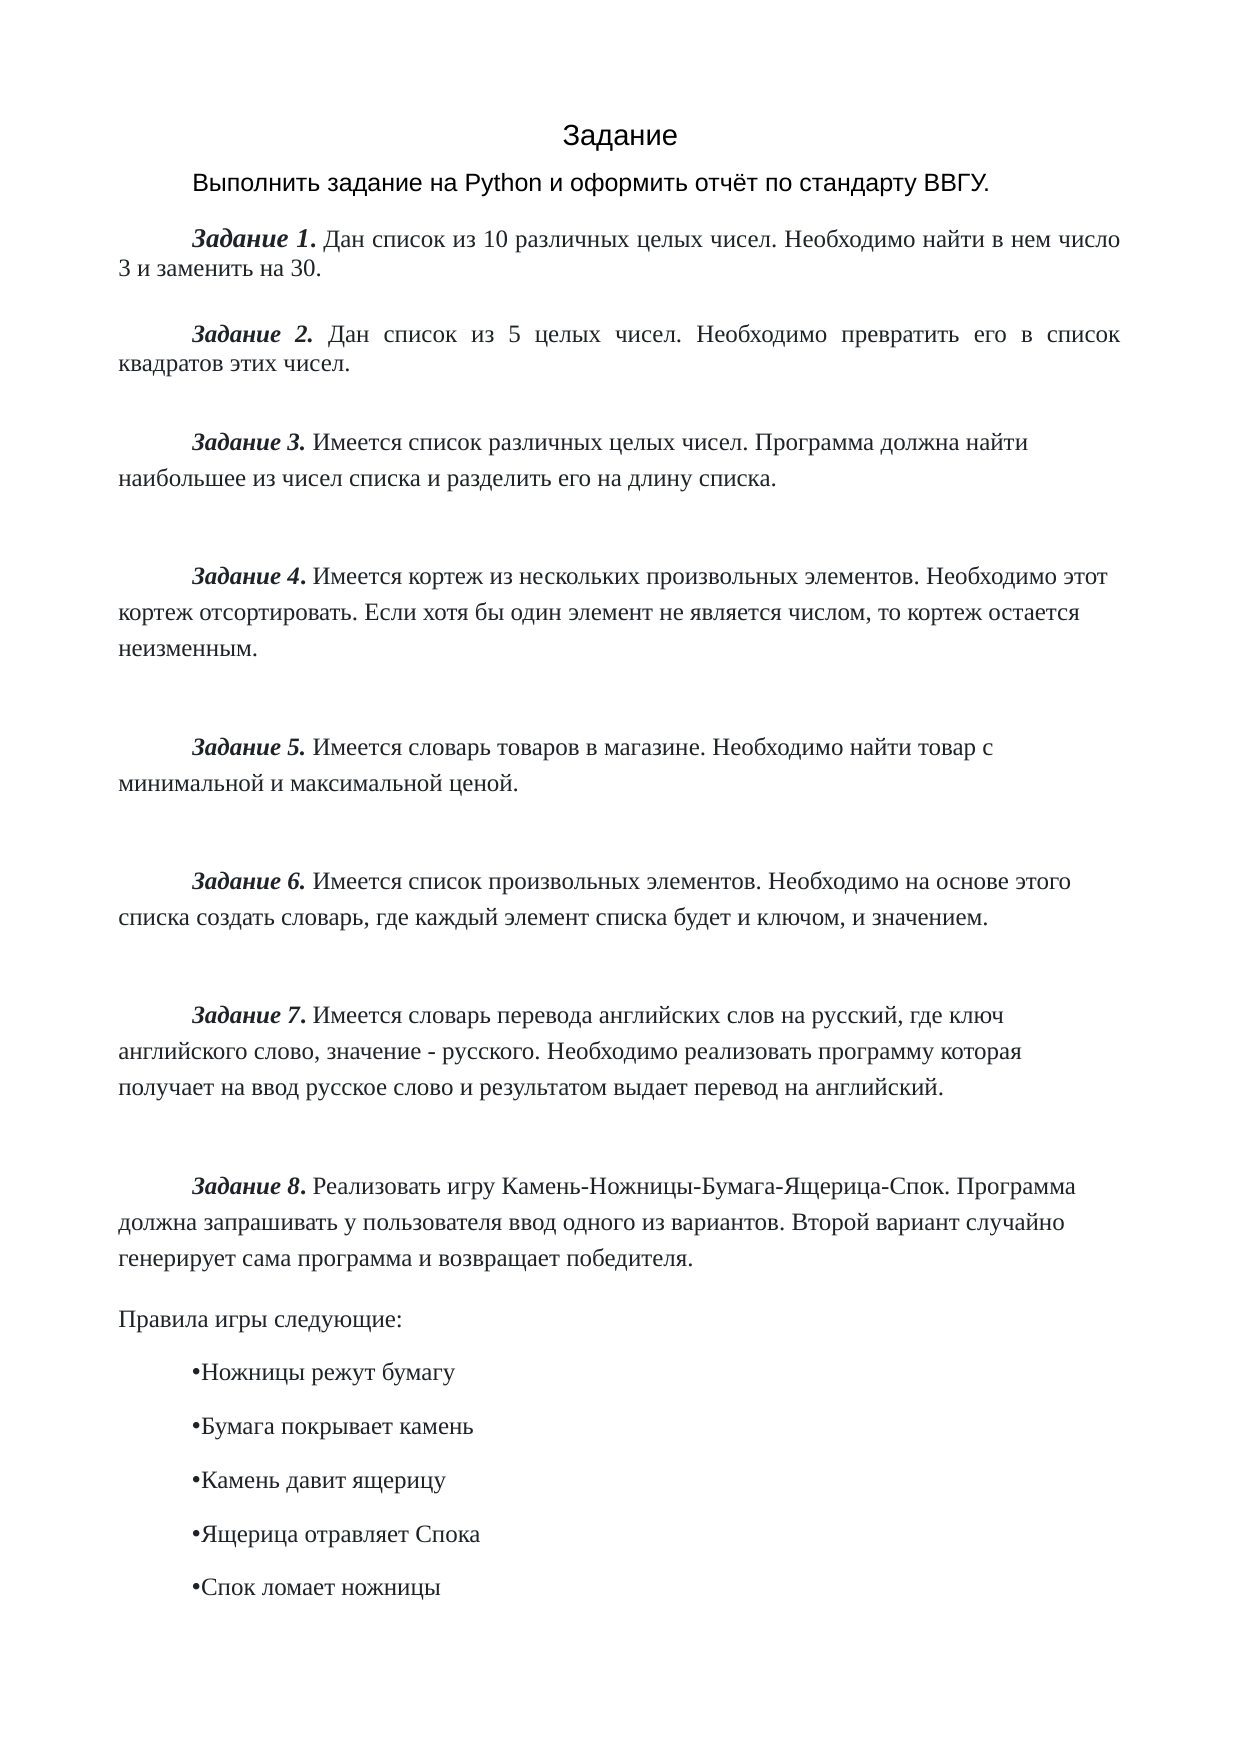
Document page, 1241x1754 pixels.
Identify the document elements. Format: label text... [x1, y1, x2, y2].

subtitle Задание 6. Имеется список произвольных элементов. Необходимо на основе этого списка создать словарь, где каждый элемент списка будет и ключом, и значением. [118, 866, 1122, 931]
subtitle Задание 5. Имеется словарь товаров в магазине. Необходимо найти товар с минимальной и максимальной ценой. [118, 732, 1122, 796]
subtitle Задание 1. Дан список из 10 различных целых чисел. Необходимо найти в нем число 3 и заменить на 30. [118, 222, 1122, 282]
subtitle Задание 3. Имеется список различных целых чисел. Программа должна найти наибольшее из чисел списка и разделить его на длину списка. [118, 427, 1122, 492]
text Правила игры следующие: [118, 1304, 1122, 1332]
list Ящерица отравляет Спока [118, 1519, 1122, 1547]
subtitle Задание 7. Имеется словарь перевода английских слов на русский, где ключ английского слово, значение - русского. Необходимо реализовать программу которая получает на ввод русское слово и результатом выдает перевод на английский. [118, 1001, 1122, 1101]
list Ножницы режут бумагу [118, 1357, 1122, 1386]
subtitle Задание 8. Реализовать игру Камень-Ножницы-Бумага-Ящерица-Спок. Программа должна запрашивать у пользователя ввод одного из вариантов. Второй вариант случайно генерирует сама программа и возвращает победителя. [118, 1171, 1122, 1271]
list Камень давит ящерицу [118, 1465, 1122, 1494]
list Бумага покрывает камень [118, 1411, 1122, 1440]
list Спок ломает ножницы [118, 1572, 1122, 1601]
text Выполнить задание на Python и оформить отчёт по стандарту ВВГУ. [192, 168, 1122, 197]
subtitle Задание 4. Имеется кортеж из нескольких произвольных элементов. Необходимо этот кортеж отсортировать. Если хотя бы один элемент не является числом, то кортеж остается неизменным. [118, 561, 1122, 662]
text Задание [118, 118, 1122, 152]
subtitle Задание 2. Дан список из 5 целых чисел. Необходимо превратить его в список квадратов этих чисел. [118, 319, 1122, 377]
